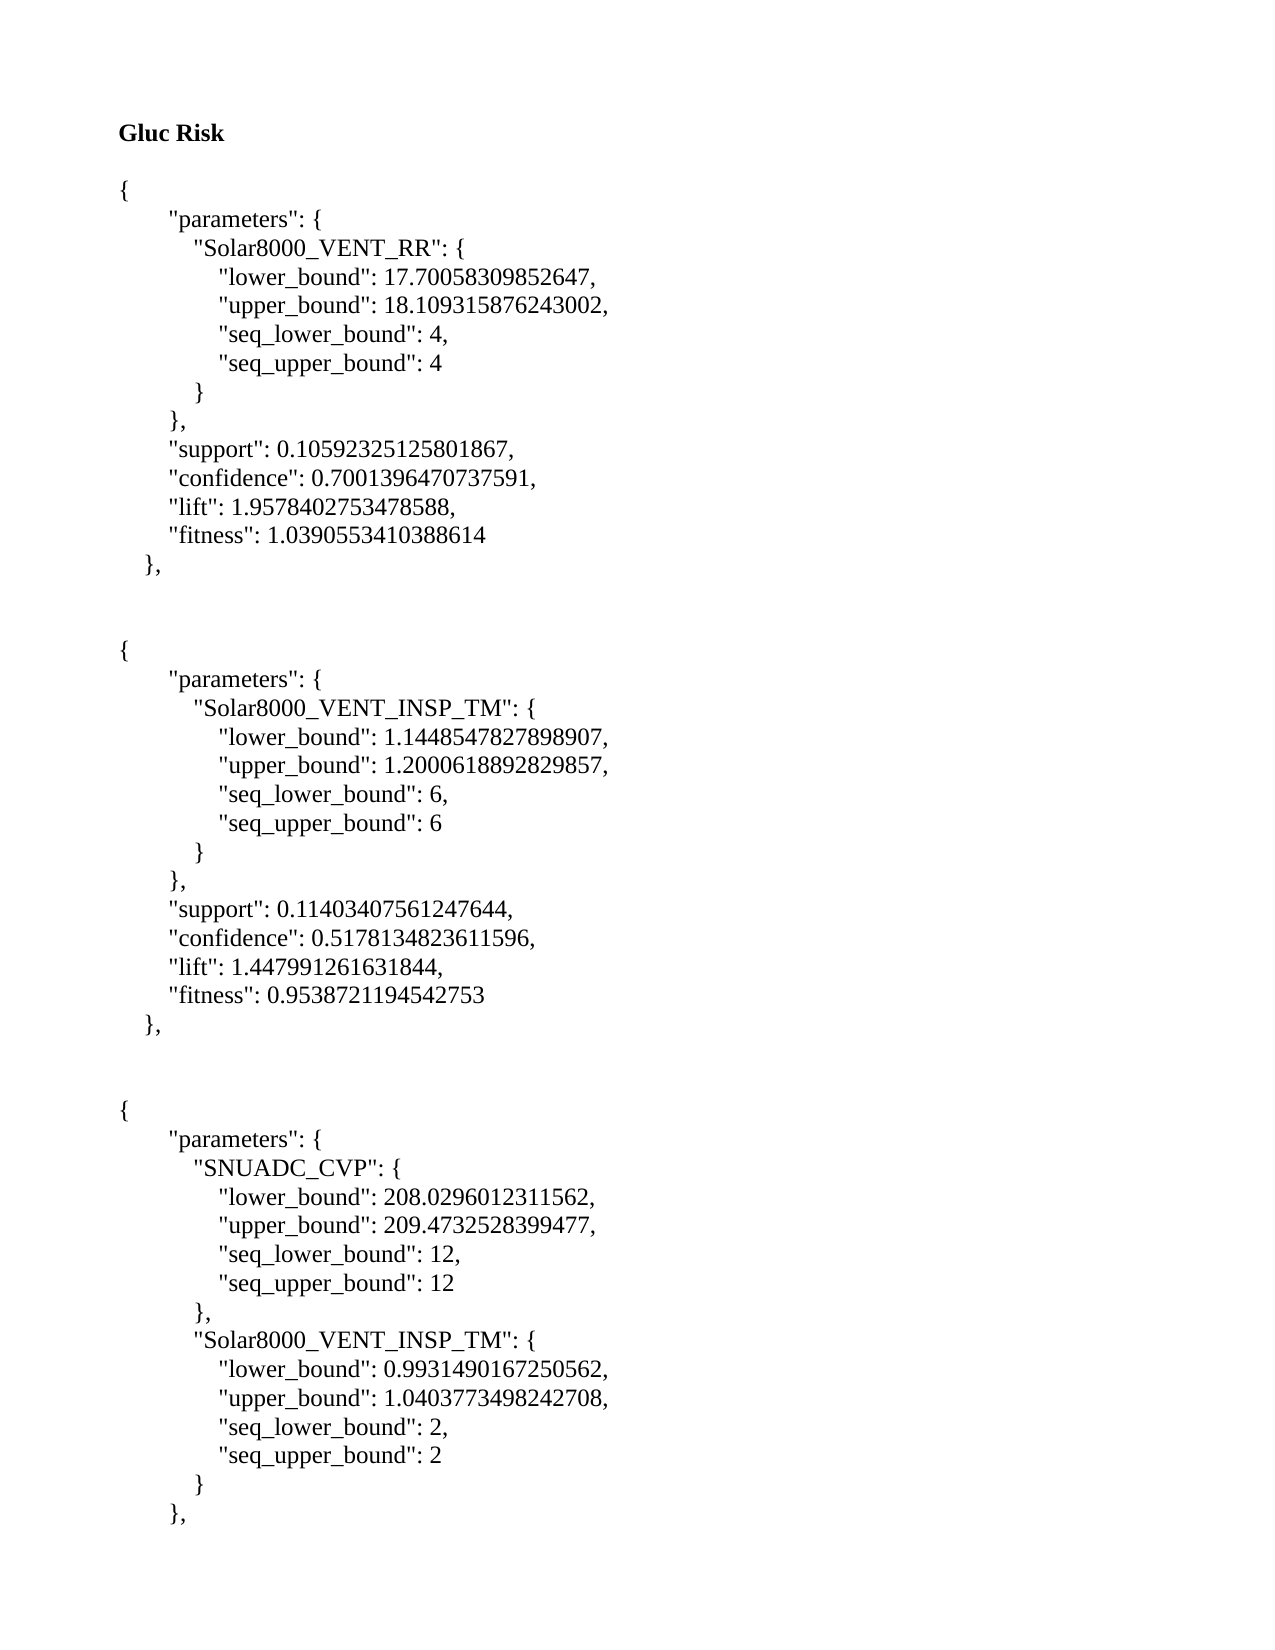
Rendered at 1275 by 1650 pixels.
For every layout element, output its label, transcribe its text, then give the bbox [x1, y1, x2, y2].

text "upper_bound": 1.2000618892829857, [118, 751, 1157, 779]
text { [118, 1096, 1157, 1124]
text "upper_bound": 18.109315876243002, [118, 291, 1157, 319]
text "seq_upper_bound": 12 [118, 1268, 1157, 1297]
text { [118, 176, 1157, 204]
text "seq_lower_bound": 4, [118, 319, 1157, 348]
text "seq_lower_bound": 2, [118, 1412, 1157, 1441]
text "confidence": 0.7001396470737591, [118, 463, 1157, 492]
text "fitness": 0.9538721194542753 [118, 981, 1157, 1009]
text "seq_lower_bound": 6, [118, 779, 1157, 808]
text "Solar8000_VENT_INSP_TM": { [118, 693, 1157, 722]
text } [118, 837, 1157, 866]
text "parameters": { [118, 1124, 1157, 1153]
text "parameters": { [118, 664, 1157, 693]
text "lower_bound": 17.70058309852647, [118, 262, 1157, 291]
text "lower_bound": 1.1448547827898907, [118, 722, 1157, 751]
text "lower_bound": 0.9931490167250562, [118, 1354, 1157, 1383]
text "confidence": 0.5178134823611596, [118, 923, 1157, 952]
text "lower_bound": 208.0296012311562, [118, 1182, 1157, 1211]
text Gluc Risk [118, 118, 1157, 147]
text } [118, 377, 1157, 406]
text "seq_upper_bound": 2 [118, 1441, 1157, 1469]
text "parameters": { [118, 204, 1157, 233]
text "lift": 1.447991261631844, [118, 952, 1157, 981]
text "fitness": 1.0390553410388614 [118, 521, 1157, 549]
text { [118, 636, 1157, 664]
text "SNUADC_CVP": { [118, 1153, 1157, 1182]
text "support": 0.11403407561247644, [118, 894, 1157, 923]
text }, [118, 1297, 1157, 1326]
text "Solar8000_VENT_INSP_TM": { [118, 1326, 1157, 1354]
text } [118, 1469, 1157, 1498]
text }, [118, 1009, 1157, 1038]
text "upper_bound": 209.4732528399477, [118, 1211, 1157, 1239]
text "seq_lower_bound": 12, [118, 1239, 1157, 1268]
text "Solar8000_VENT_RR": { [118, 233, 1157, 262]
text }, [118, 406, 1157, 434]
text }, [118, 549, 1157, 578]
text "support": 0.10592325125801867, [118, 434, 1157, 463]
text "upper_bound": 1.0403773498242708, [118, 1383, 1157, 1412]
text "lift": 1.9578402753478588, [118, 492, 1157, 521]
text "seq_upper_bound": 4 [118, 348, 1157, 377]
text }, [118, 1498, 1157, 1527]
text }, [118, 866, 1157, 894]
text "seq_upper_bound": 6 [118, 808, 1157, 837]
